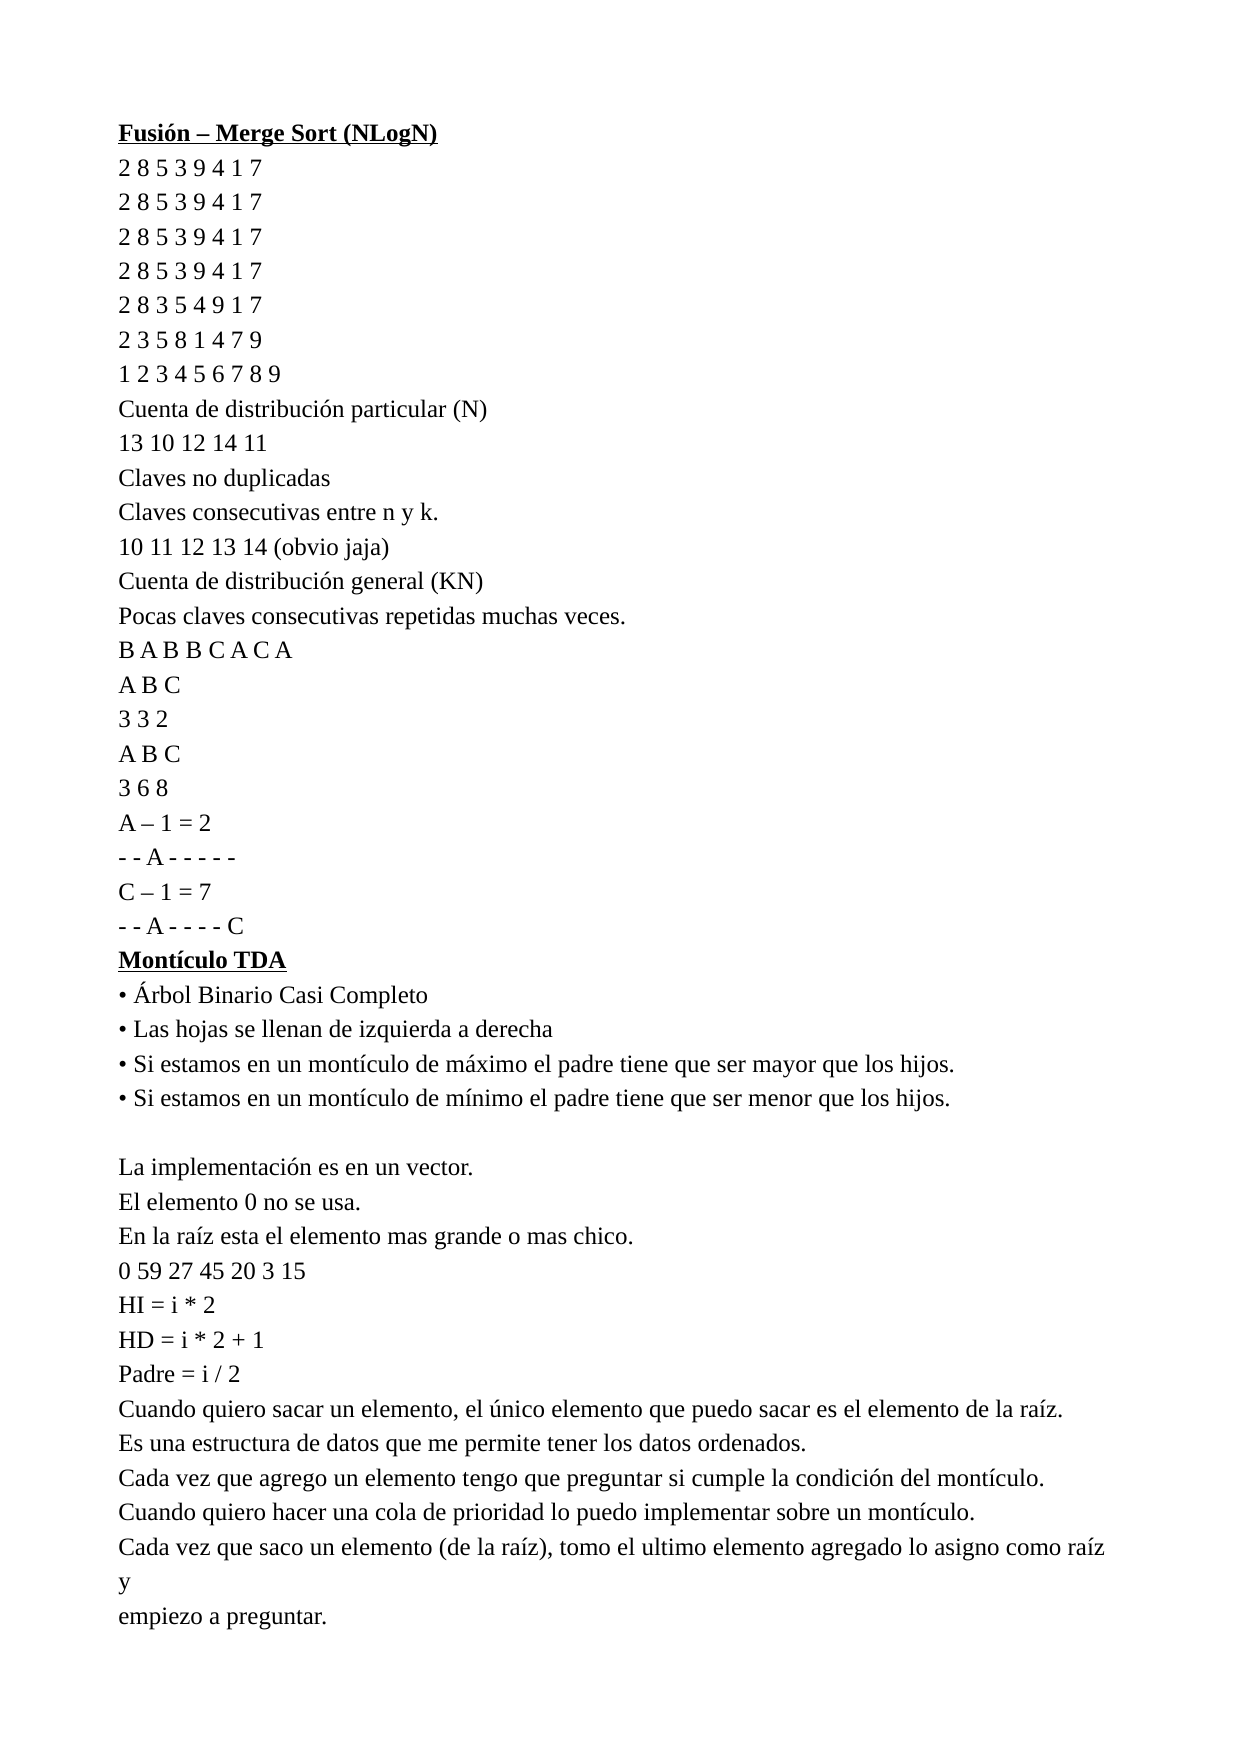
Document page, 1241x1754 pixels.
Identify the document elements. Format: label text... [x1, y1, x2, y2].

text Cada vez que agrego un elemento tengo que preguntar si cumple la condición del montículo. [118, 1463, 1122, 1492]
text 1 2 3 4 5 6 7 8 9 [118, 359, 1122, 388]
text 3 3 2 [118, 704, 1122, 733]
text • Si estamos en un montículo de mínimo el padre tiene que ser menor que los hijos. [118, 1083, 1122, 1112]
text 0 59 27 45 20 3 15 [118, 1256, 1122, 1285]
text Cuando quiero sacar un elemento, el único elemento que puedo sacar es el elemento de la raíz. [118, 1394, 1122, 1423]
text 2 8 5 3 9 4 1 7 [118, 222, 1122, 250]
text Fusión – Merge Sort (NLogN) [118, 118, 1122, 147]
text Cuenta de distribución particular (N) [118, 394, 1122, 423]
text En la raíz esta el elemento mas grande o mas chico. [118, 1221, 1122, 1250]
text - - A - - - - - [118, 842, 1122, 871]
text • Si estamos en un montículo de máximo el padre tiene que ser mayor que los hijos. [118, 1049, 1122, 1078]
text 2 8 5 3 9 4 1 7 [118, 256, 1122, 285]
text Cuenta de distribución general (KN) [118, 566, 1122, 595]
text 3 6 8 [118, 773, 1122, 802]
text C – 1 = 7 [118, 877, 1122, 905]
text B A B B C A C A [118, 635, 1122, 664]
text 2 8 3 5 4 9 1 7 [118, 291, 1122, 319]
text A B C [118, 739, 1122, 767]
text Montículo TDA [118, 946, 1122, 974]
text • Árbol Binario Casi Completo [118, 980, 1122, 1009]
text Claves consecutivas entre n y k. [118, 497, 1122, 526]
text 2 8 5 3 9 4 1 7 [118, 187, 1122, 216]
text 13 10 12 14 11 [118, 428, 1122, 457]
text Es una estructura de datos que me permite tener los datos ordenados. [118, 1428, 1122, 1457]
text Claves no duplicadas [118, 463, 1122, 492]
text HI = i * 2 [118, 1290, 1122, 1319]
text Cada vez que saco un elemento (de la raíz), tomo el ultimo elemento agregado lo asigno como raíz y [118, 1532, 1122, 1595]
text • Las hojas se llenan de izquierda a derecha [118, 1014, 1122, 1043]
text Cuando quiero hacer una cola de prioridad lo puedo implementar sobre un montículo. [118, 1497, 1122, 1526]
text Padre = i / 2 [118, 1359, 1122, 1388]
text 2 8 5 3 9 4 1 7 [118, 153, 1122, 181]
text A – 1 = 2 [118, 808, 1122, 836]
text 2 3 5 8 1 4 7 9 [118, 325, 1122, 354]
text 10 11 12 13 14 (obvio jaja) [118, 532, 1122, 561]
text La implementación es en un vector. [118, 1152, 1122, 1181]
text Pocas claves consecutivas repetidas muchas veces. [118, 601, 1122, 629]
text empiezo a preguntar. [118, 1601, 1122, 1629]
text El elemento 0 no se usa. [118, 1187, 1122, 1216]
text A B C [118, 670, 1122, 698]
text - - A - - - - C [118, 911, 1122, 940]
text HD = i * 2 + 1 [118, 1325, 1122, 1354]
